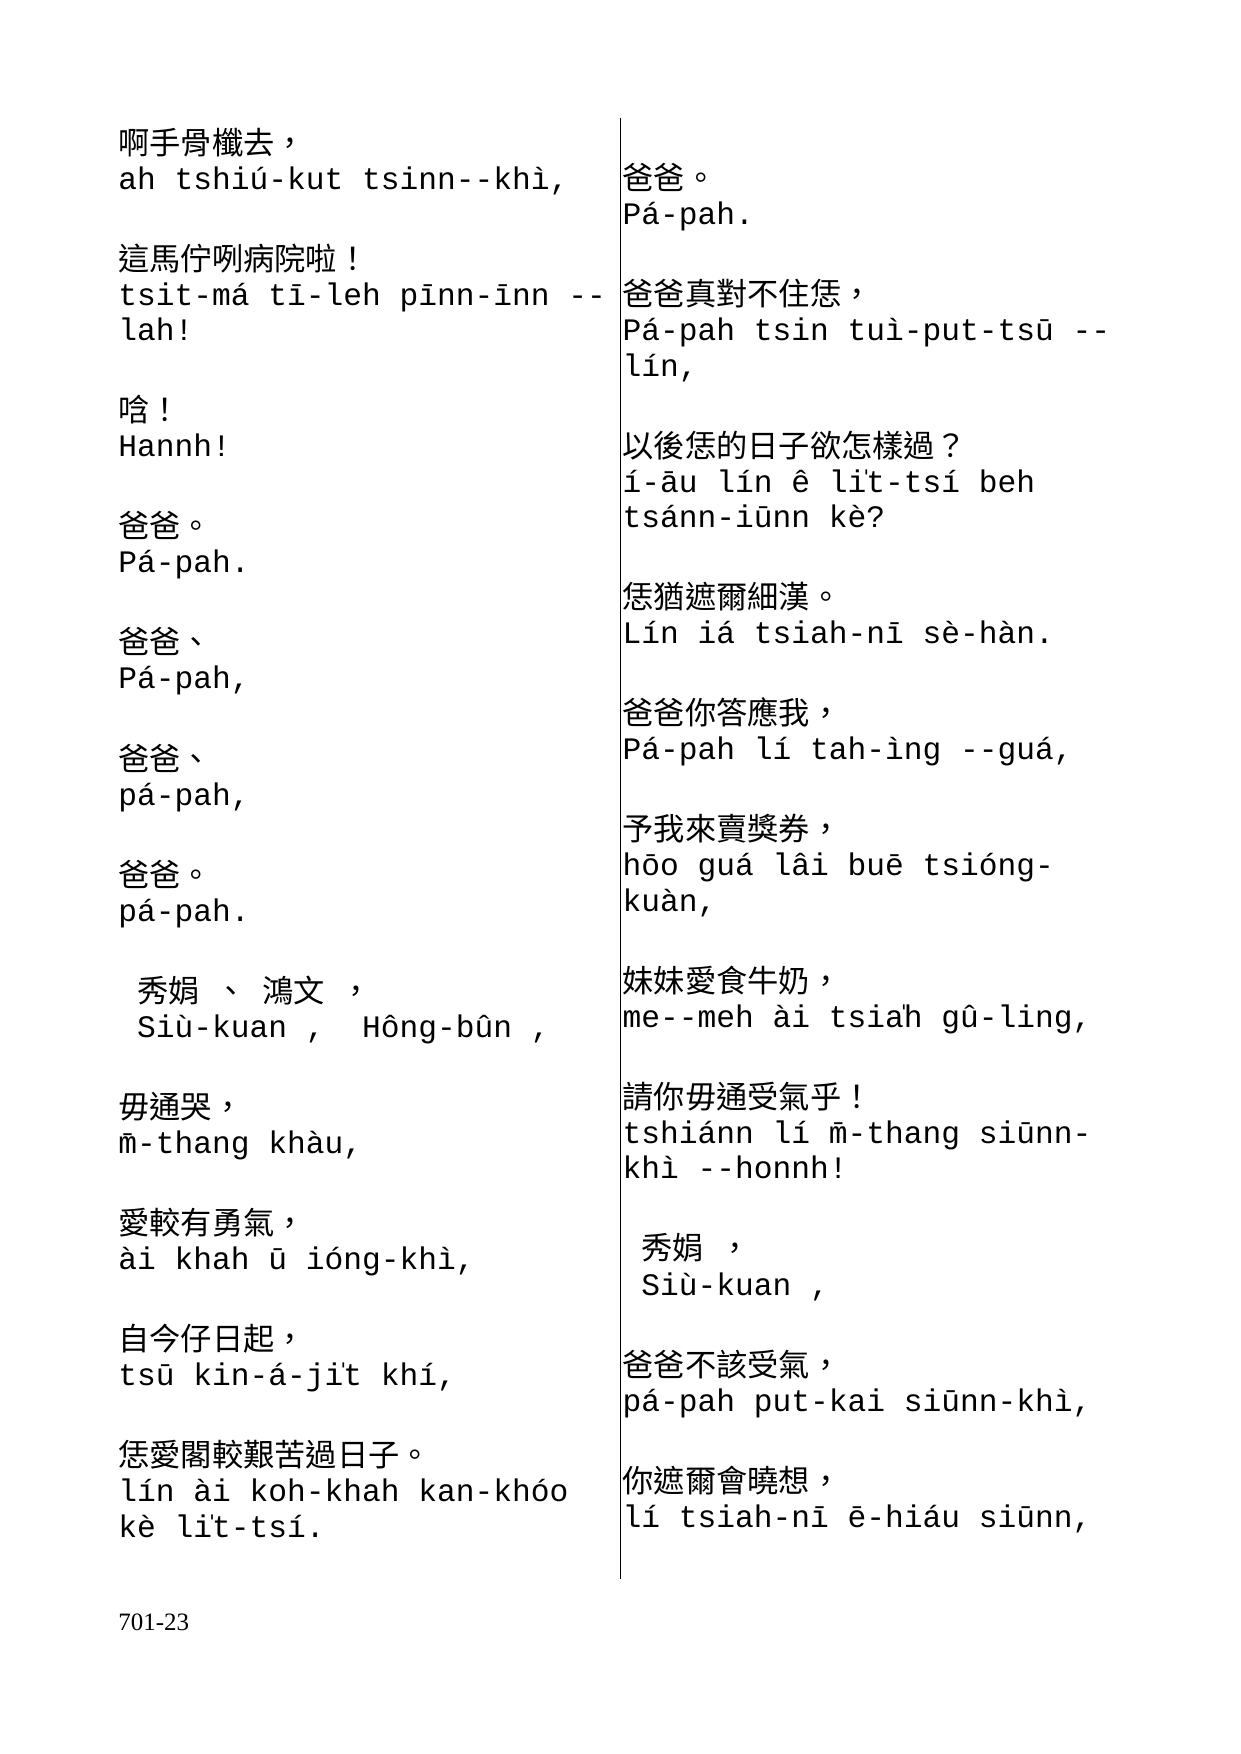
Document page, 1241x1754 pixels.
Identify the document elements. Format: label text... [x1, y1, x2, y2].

text 啊手骨櫼去， [118, 118, 618, 163]
text Pá-pah. [622, 199, 1122, 234]
text 予我來賣獎券， [622, 804, 1122, 850]
text 爸爸、 [118, 618, 618, 663]
text 請你毋通受氣乎！ [622, 1072, 1122, 1117]
text pá-pah put-kai siūnn-khì, [622, 1385, 1122, 1421]
text Siù-kuan , [622, 1269, 1122, 1304]
text 秀娟 ， [622, 1223, 1122, 1269]
text 恁猶遮爾細漢。 [622, 572, 1122, 618]
text 你遮爾會曉想， [622, 1456, 1122, 1501]
text tsit-má tī-leh pīnn-īnn --lah! [118, 279, 618, 350]
text ah tshiú-kut tsinn--khì, [118, 163, 618, 199]
text Siù-kuan , Hông-bûn , [118, 1011, 618, 1047]
text 以後恁的日子欲怎樣過？ [622, 421, 1122, 466]
text 妹妹愛食牛奶， [622, 956, 1122, 1001]
text Hannh! [118, 431, 618, 466]
text í-āu lín ê li̍t-tsí beh tsánn-iūnn kè? [622, 466, 1122, 537]
text 爸爸。 [622, 153, 1122, 199]
text 這馬佇咧病院啦！ [118, 234, 618, 279]
text 爸爸。 [118, 502, 618, 547]
text 毋通哭， [118, 1082, 618, 1127]
text 爸爸你答應我， [622, 688, 1122, 734]
text lí tsiah-nī ē-hiáu siūnn, [622, 1501, 1122, 1537]
text tshiánn lí m̄-thang siūnn-khì --honnh! [622, 1117, 1122, 1188]
text 恁愛閣較艱苦過日子。 [118, 1430, 618, 1476]
text Pá-pah lí tah-ìng --guá, [622, 734, 1122, 769]
text pá-pah. [118, 895, 618, 930]
text 爸爸。 [118, 850, 618, 895]
text 自今仔日起， [118, 1314, 618, 1359]
text ài khah ū ióng-khì, [118, 1243, 618, 1279]
text Pá-pah. [118, 547, 618, 582]
text Lín iá tsiah-nī sè-hàn. [622, 618, 1122, 653]
text 爸爸真對不住恁， [622, 269, 1122, 315]
text Pá-pah, [118, 663, 618, 698]
text 唅！ [118, 386, 618, 431]
text me--meh ài tsia̍h gû-ling, [622, 1001, 1122, 1037]
text hōo guá lâi buē tsióng-kuàn, [622, 850, 1122, 921]
text 爸爸、 [118, 734, 618, 779]
text 爸爸不該受氣， [622, 1340, 1122, 1385]
text m̄-thang khàu, [118, 1127, 618, 1163]
text Pá-pah tsin tuì-put-tsū --lín, [622, 315, 1122, 386]
text lín ài koh-khah kan-khóo kè li̍t-tsí. [118, 1476, 618, 1546]
text tsū kin-á-ji̍t khí, [118, 1359, 618, 1395]
text pá-pah, [118, 779, 618, 814]
text 愛較有勇氣， [118, 1198, 618, 1243]
text 秀娟 、 鴻文 ， [118, 966, 618, 1011]
